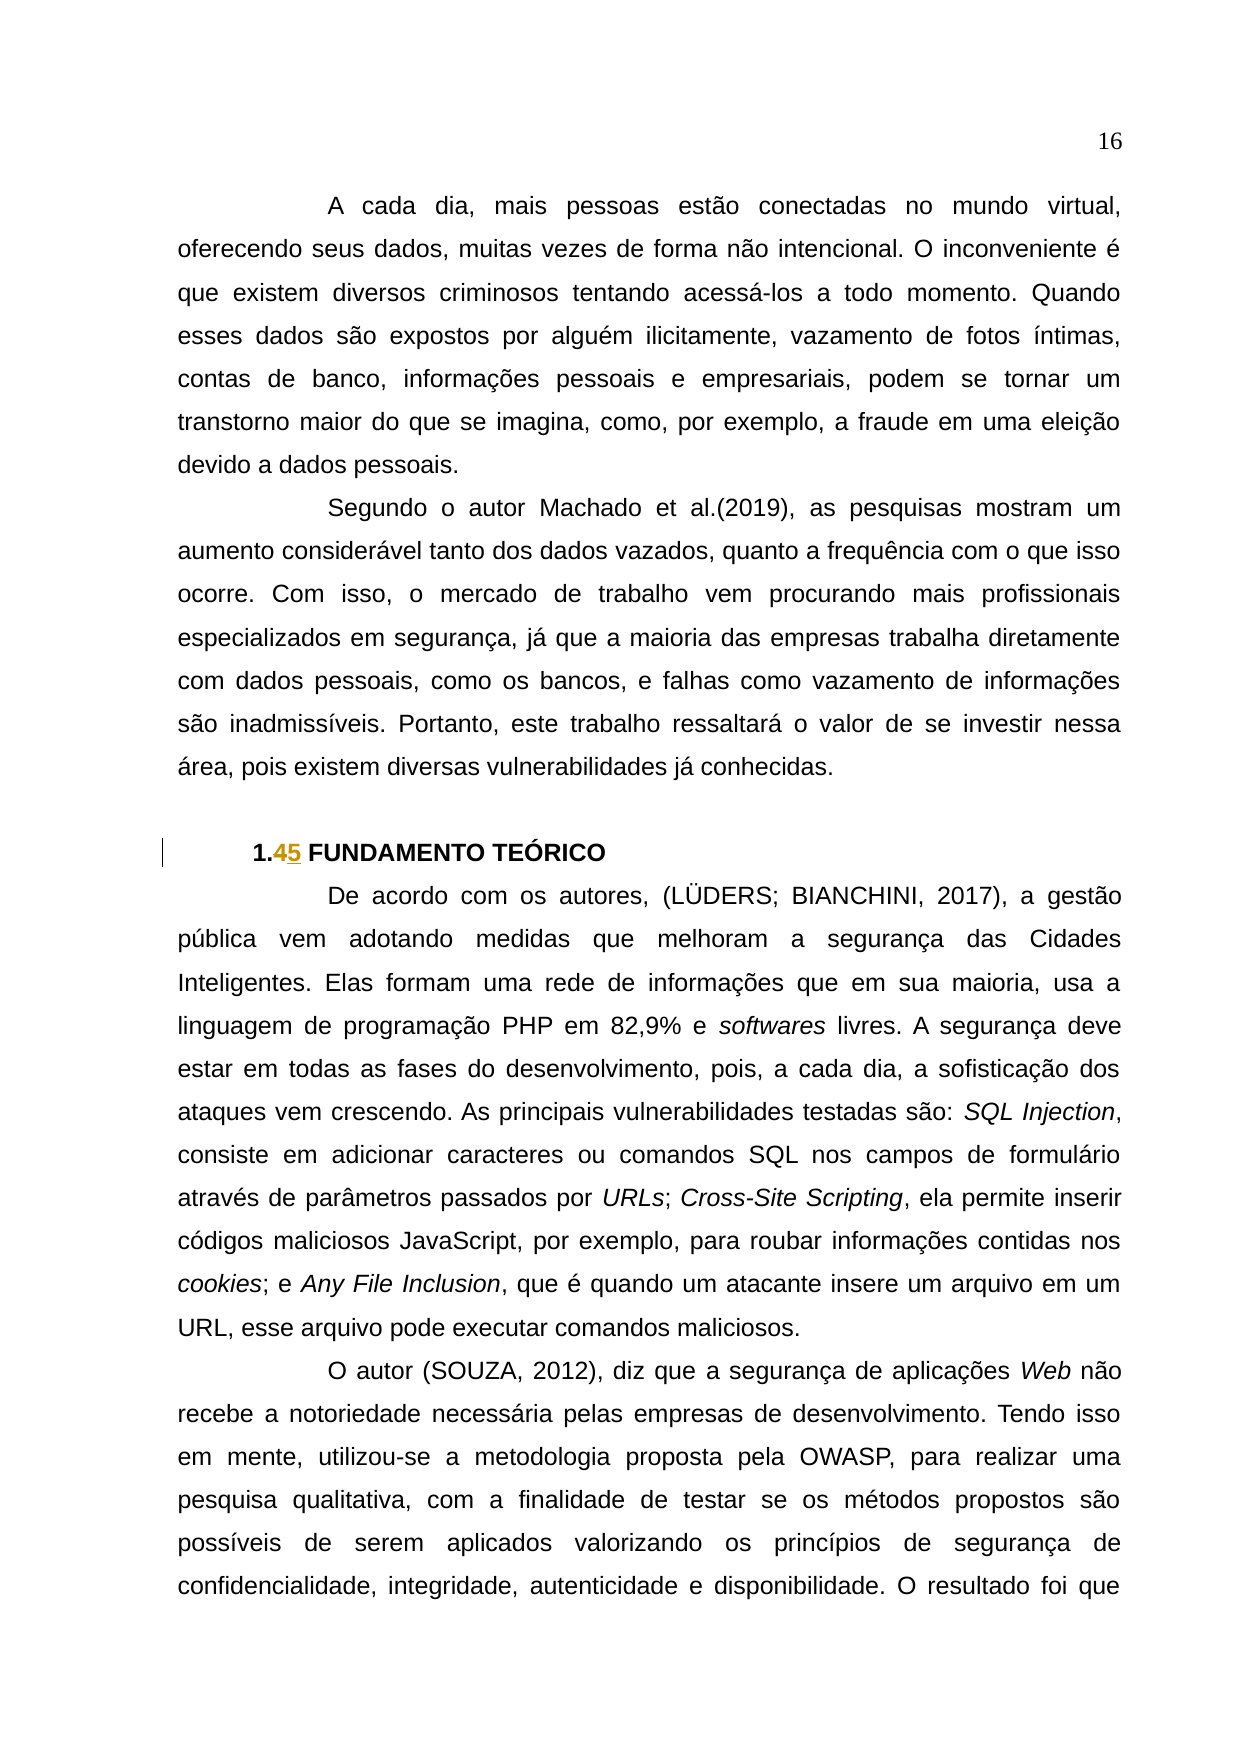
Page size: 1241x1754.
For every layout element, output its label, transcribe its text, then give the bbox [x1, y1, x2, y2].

text Segundo o autor Machado et al.(2019), as pesquisas mostram um aumento considerável tanto dos dados vazados, quanto a frequência com o que isso ocorre. Com isso, o mercado de trabalho vem procurando mais profissionais especializados em segurança, já que a maioria das empresas trabalha diretamente com dados pessoais, como os bancos, e falhas como vazamento de informações são inadmissíveis. Portanto, este trabalho ressaltará o valor de se investir nessa área, pois existem diversas vulnerabilidades já conhecidas. [177, 493, 1122, 781]
text O autor (SOUZA, 2012), diz que a segurança de aplicações Web não recebe a notoriedade necessária pelas empresas de desenvolvimento. Tendo isso em mente, utilizou-se a metodologia proposta pela OWASP, para realizar uma pesquisa qualitativa, com a finalidade de testar se os métodos propostos são possíveis de serem aplicados valorizando os princípios de segurança de confidencialidade, integridade, autenticidade e disponibilidade. O resultado foi que [177, 1356, 1122, 1600]
text 1.5 FUNDAMENTO TEÓRICO [177, 838, 1122, 867]
text A cada dia, mais pessoas estão conectadas no mundo virtual, oferecendo seus dados, muitas vezes de forma não intencional. O inconveniente é que existem diversos criminosos tentando acessá-los a todo momento. Quando esses dados são expostos por alguém ilicitamente, vazamento de fotos íntimas, contas de banco, informações pessoais e empresariais, podem se tornar um transtorno maior do que se imagina, como, por exemplo, a fraude em uma eleição devido a dados pessoais. [177, 191, 1122, 479]
text De acordo com os autores, (LÜDERS; BIANCHINI, 2017), a gestão pública vem adotando medidas que melhoram a segurança das Cidades Inteligentes. Elas formam uma rede de informações que em sua maioria, usa a linguagem de programação PHP em 82,9% e softwares livres. A segurança deve estar em todas as fases do desenvolvimento, pois, a cada dia, a sofisticação dos ataques vem crescendo. As principais vulnerabilidades testadas são: SQL Injection, consiste em adicionar caracteres ou comandos SQL nos campos de formulário através de parâmetros passados por URLs; Cross-Site Scripting, ela permite inserir códigos maliciosos JavaScript, por exemplo, para roubar informações contidas nos cookies; e Any File Inclusion, que é quando um atacante insere um arquivo em um URL, esse arquivo pode executar comandos maliciosos. [177, 881, 1122, 1341]
